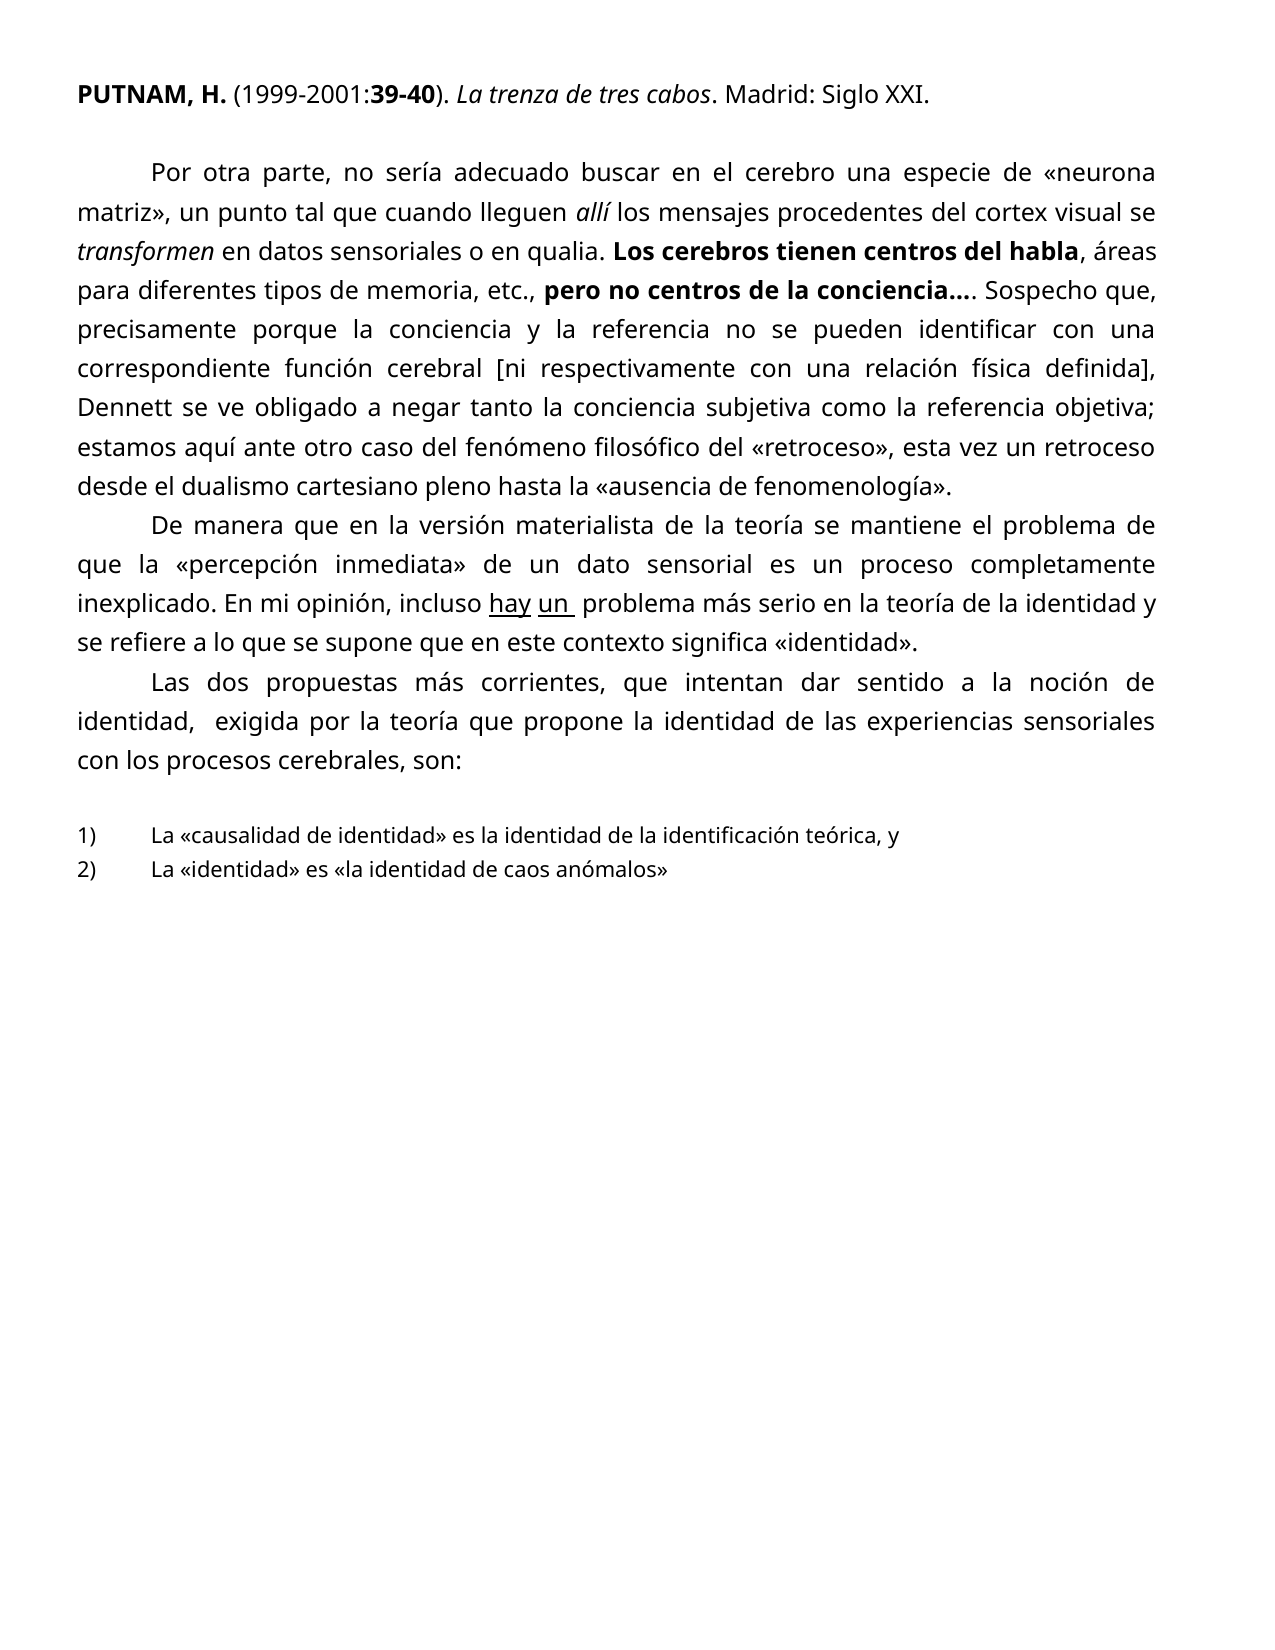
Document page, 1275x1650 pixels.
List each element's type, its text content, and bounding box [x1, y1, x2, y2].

text PUTNAM, H. (1999-2001:39-40). La trenza de tres cabos. Madrid: Siglo XXI. [77, 77, 1157, 111]
text De manera que en la versión materialista de la teoría se mantiene el problema de que la «percepción inmediata» de un dato sensorial es un proceso completamente inexplicado. En mi opinión, incluso hay un problema más serio en la teoría de la identidad y se refiere a lo que se supone que en este contexto significa «identidad». [77, 508, 1157, 659]
text Las dos propuestas más corrientes, que intentan dar sentido a la noción de identidad, exigida por la teoría que propone la identidad de las experiencias sensoriales con los procesos cerebrales, son: [77, 664, 1157, 777]
text 2) La «identidad» es «la identidad de caos anómalos» [77, 854, 1157, 884]
text 1) La «causalidad de identidad» es la identidad de la identificación teórica, y [77, 782, 1157, 850]
text Por otra parte, no sería adecuado buscar en el cerebro una especie de «neurona matriz», un punto tal que cuando lleguen allí los mensajes procedentes del cortex visual se transformen en datos sensoriales o en qualia. Los cerebros tienen centros del habla, áreas para diferentes tipos de memoria, etc., pero no centros de la conciencia…. Sospecho que, precisamente porque la conciencia y la referencia no se pueden identificar con una correspondiente función cerebral [ni respectivamente con una relación física definida], Dennett se ve obligado a negar tanto la conciencia subjetiva como la referencia objetiva; estamos aquí ante otro caso del fenómeno filosófico del «retroceso», esta vez un retroceso desde el dualismo cartesiano pleno hasta la «ausencia de fenomenología». [77, 155, 1157, 502]
